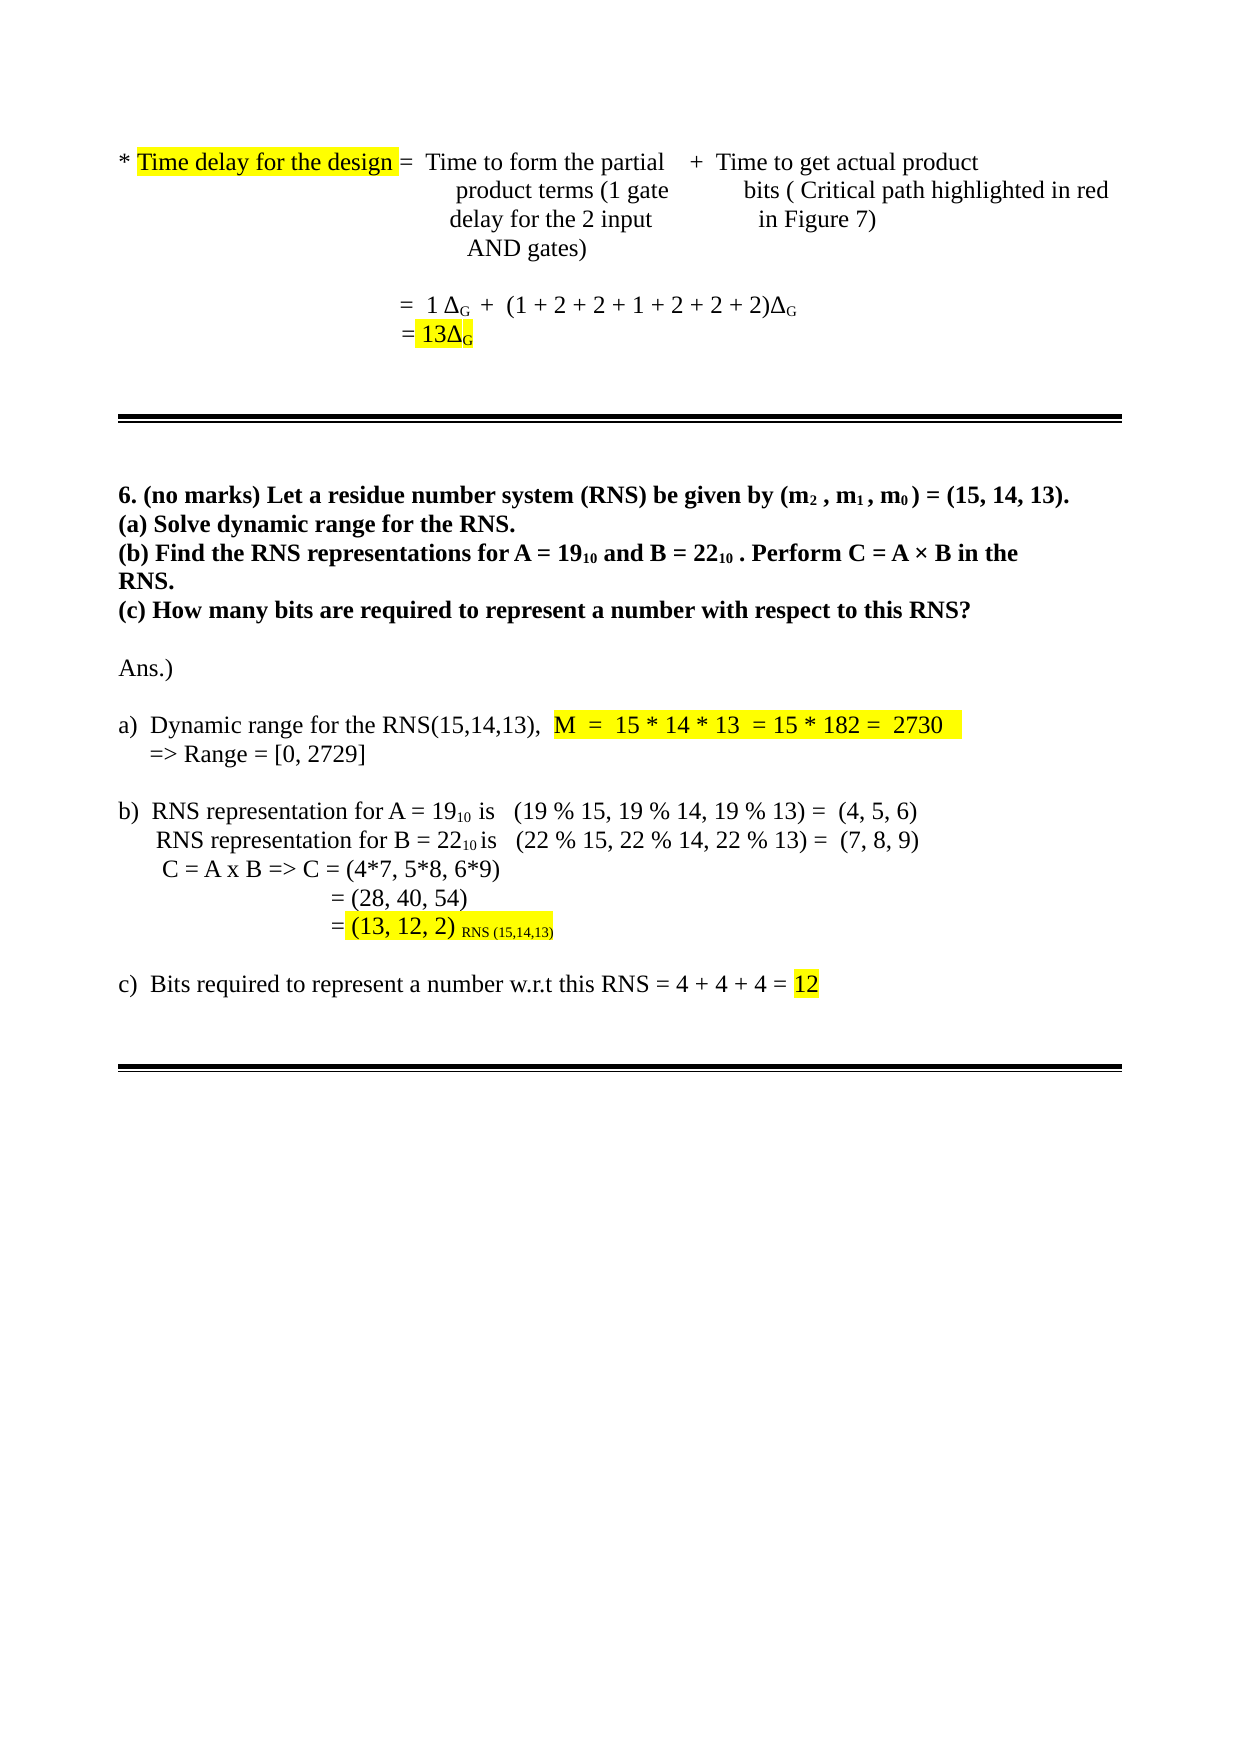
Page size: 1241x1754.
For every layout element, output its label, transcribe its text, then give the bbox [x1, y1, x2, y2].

text b) RNS representation for A = 1910 is (19 % 15, 19 % 14, 19 % 13) = (4, 5, 6) [118, 796, 1122, 825]
text => Range = [0, 2729] [118, 739, 1122, 768]
text a) Dynamic range for the RNS(15,14,13), M = 15 * 14 * 13 = 15 * 182 = 2730 [118, 710, 1122, 739]
text delay for the 2 input in Figure 7) [118, 204, 1122, 233]
text (a) Solve dynamic range for the RNS. [118, 509, 1122, 538]
text (b) Find the RNS representations for A = 1910 and B = 2210 . Perform C = A × B in the [118, 538, 1122, 566]
text RNS. [118, 566, 1122, 595]
text product terms (1 gate bits ( Critical path highlighted in red [118, 176, 1122, 204]
text (c) How many bits are required to represent a number with respect to this RNS? [118, 595, 1122, 624]
text = 13ΔG [118, 319, 1122, 348]
text = (13, 12, 2) RNS (15,14,13) [118, 911, 1122, 940]
text * Time delay for the design = Time to form the partial + Time to get actual product [118, 147, 1122, 176]
text = 1 ΔG + (1 + 2 + 2 + 1 + 2 + 2 + 2)ΔG [118, 291, 1122, 319]
text Ans.) [118, 653, 1122, 681]
text C = A x B => C = (4*7, 5*8, 6*9) [118, 854, 1122, 883]
text RNS representation for B = 2210 is (22 % 15, 22 % 14, 22 % 13) = (7, 8, 9) [118, 825, 1122, 854]
text AND gates) [118, 233, 1122, 262]
text c) Bits required to represent a number w.r.t this RNS = 4 + 4 + 4 = 12 [118, 969, 1122, 998]
text = (28, 40, 54) [118, 883, 1122, 911]
text 6. (no marks) Let a residue number system (RNS) be given by (m2 , m1 , m0 ) = (15, 14, 13). [118, 480, 1122, 509]
